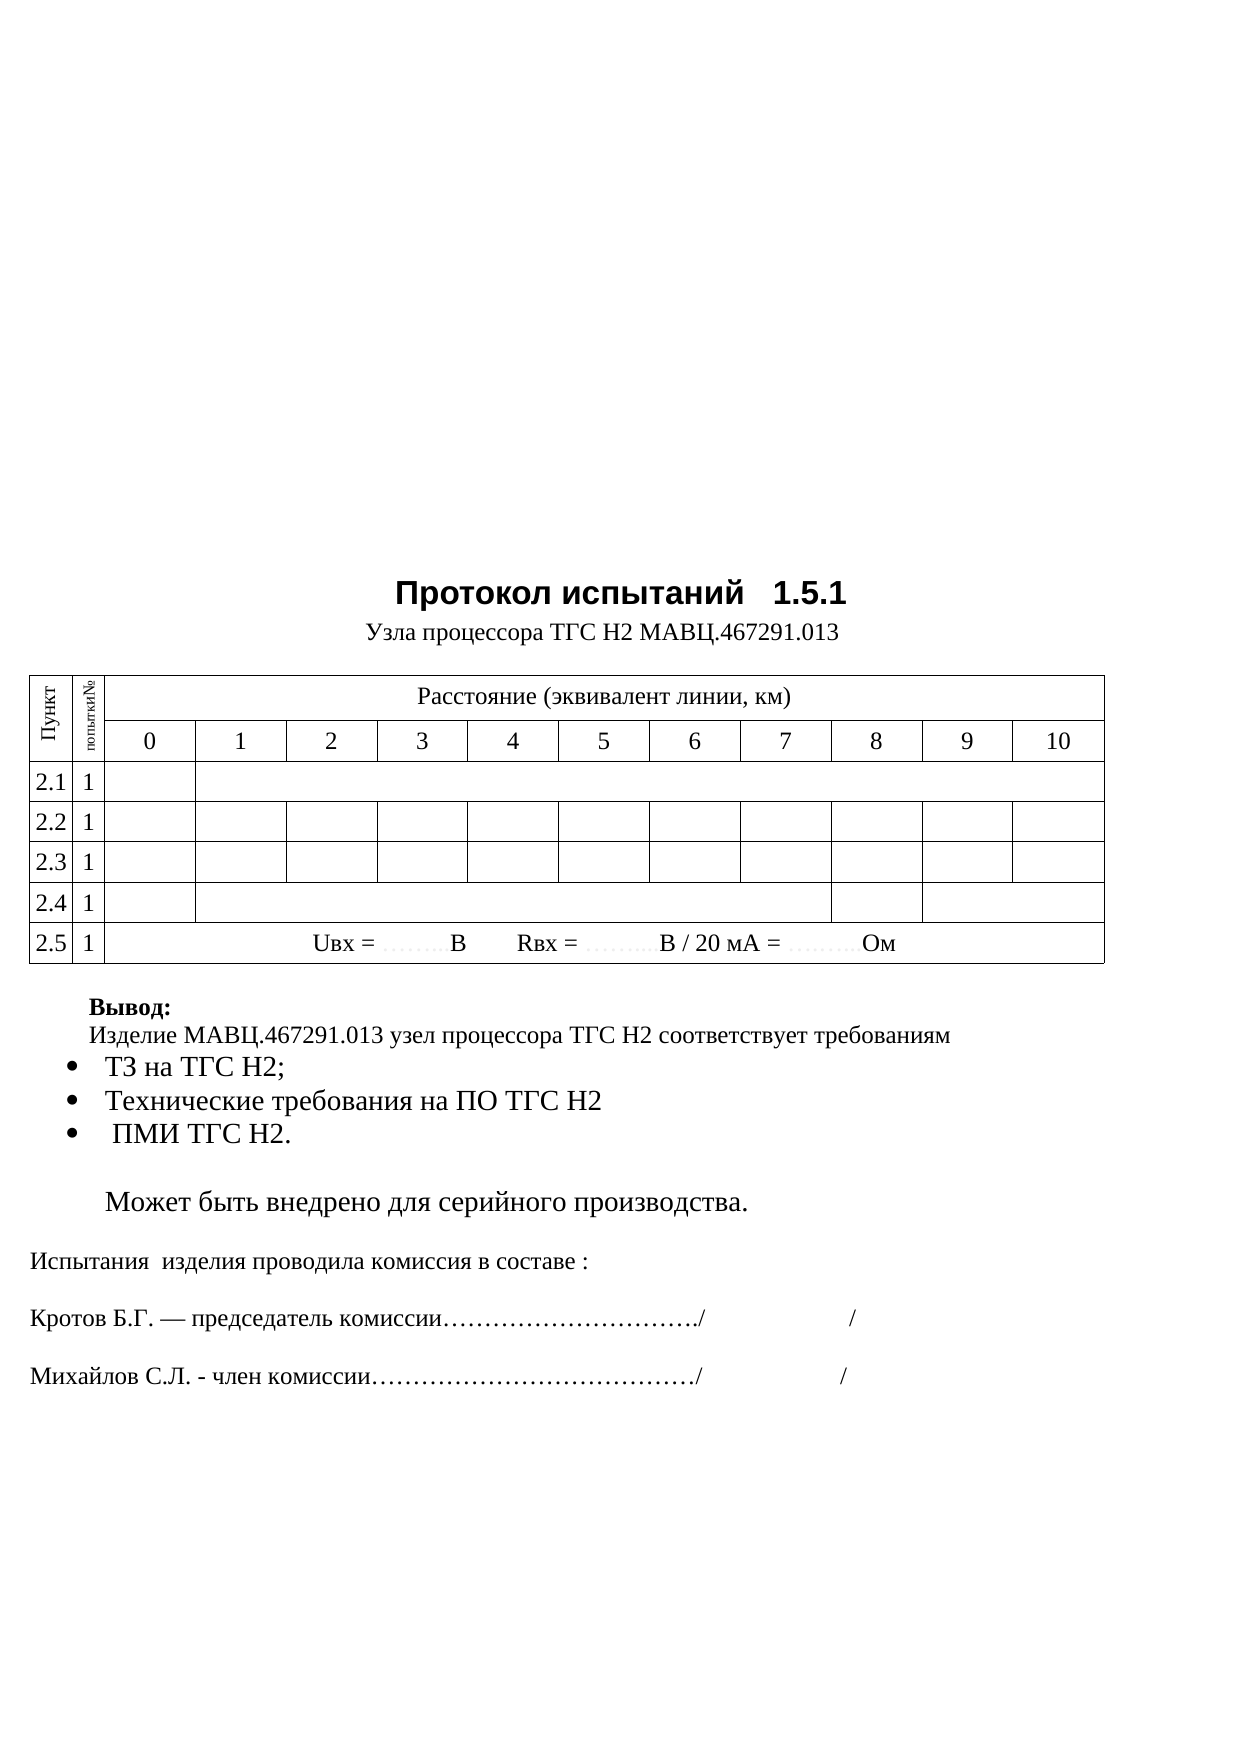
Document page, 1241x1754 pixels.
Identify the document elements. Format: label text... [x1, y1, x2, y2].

table_cell 10 [1013, 721, 1104, 761]
table_cell [378, 802, 467, 841]
table_cell [196, 762, 1104, 801]
list ПМИ ТГС Н2. [67, 1116, 1174, 1150]
table_cell 1 [73, 762, 104, 801]
table_cell [923, 883, 1104, 922]
table_cell 7 [741, 721, 831, 761]
table_header Пункт [30, 676, 72, 761]
table_cell 5 [559, 721, 649, 761]
text Может быть внедрено для серийного производства. [104, 1184, 1174, 1217]
table_cell 1 [73, 802, 104, 841]
table_cell [650, 842, 740, 882]
table_cell 2.3 [30, 842, 72, 882]
table_cell [832, 802, 922, 841]
table_cell [105, 802, 195, 841]
table_header № попытки [73, 676, 104, 761]
table_cell [196, 883, 831, 922]
table_cell [1013, 842, 1104, 882]
table_cell 0 [105, 721, 195, 761]
table_cell [468, 842, 558, 882]
table_cell [105, 762, 195, 801]
table_cell 2.2 [30, 802, 72, 841]
table_cell [559, 842, 649, 882]
text Испытания изделия проводила комиссия в составе : [29, 1246, 1174, 1275]
table_cell 3 [378, 721, 467, 761]
table_cell 1 [73, 883, 104, 922]
table_header Расстояние (эквивалент линии, км) [105, 676, 1104, 720]
table_cell [923, 842, 1012, 882]
table_cell [1013, 802, 1104, 841]
table_cell 2 [287, 721, 377, 761]
text Изделие МАВЦ.467291.013 узел процессора ТГС Н2 соответствует требованиям [88, 1020, 1174, 1049]
table_cell 4 [468, 721, 558, 761]
table_cell 6 [650, 721, 740, 761]
table_cell [287, 802, 377, 841]
table_cell 2.4 [30, 883, 72, 922]
table_cell 2.5 [30, 923, 72, 963]
table_cell [832, 842, 922, 882]
table_cell [378, 842, 467, 882]
table_cell 9 [923, 721, 1012, 761]
table_cell 8 [832, 721, 922, 761]
table_cell [196, 842, 286, 882]
table_cell [741, 802, 831, 841]
list Технические требования на ПО ТГС Н2 [67, 1083, 1174, 1116]
table_cell [196, 802, 286, 841]
table_cell Uвх = ……...В Rвх = ……....В / 20 мA = ….…...Ом [105, 923, 1104, 963]
text Вывод: [88, 992, 1174, 1020]
table_cell 1 [73, 842, 104, 882]
subtitle Протокол испытаний 1.5.1 [29, 573, 1174, 611]
table_cell 2.1 [30, 762, 72, 801]
table_cell [832, 883, 922, 922]
table_cell [287, 842, 377, 882]
table_cell [741, 842, 831, 882]
text Михайлов С.Л. - член комиссии…………………………………/ / [29, 1361, 1174, 1390]
table_cell [105, 883, 195, 922]
text Кротов Б.Г. — председатель комиссии…………………………./ / [29, 1303, 1174, 1332]
table_cell [559, 802, 649, 841]
table_cell [650, 802, 740, 841]
list ТЗ на ТГС Н2; [67, 1049, 1174, 1083]
table_cell [468, 802, 558, 841]
table_cell 1 [73, 923, 104, 963]
text Узла процессора ТГС Н2 МАВЦ.467291.013 [29, 617, 1174, 646]
table_cell [105, 842, 195, 882]
table_cell 1 [196, 721, 286, 761]
table_cell [923, 802, 1012, 841]
